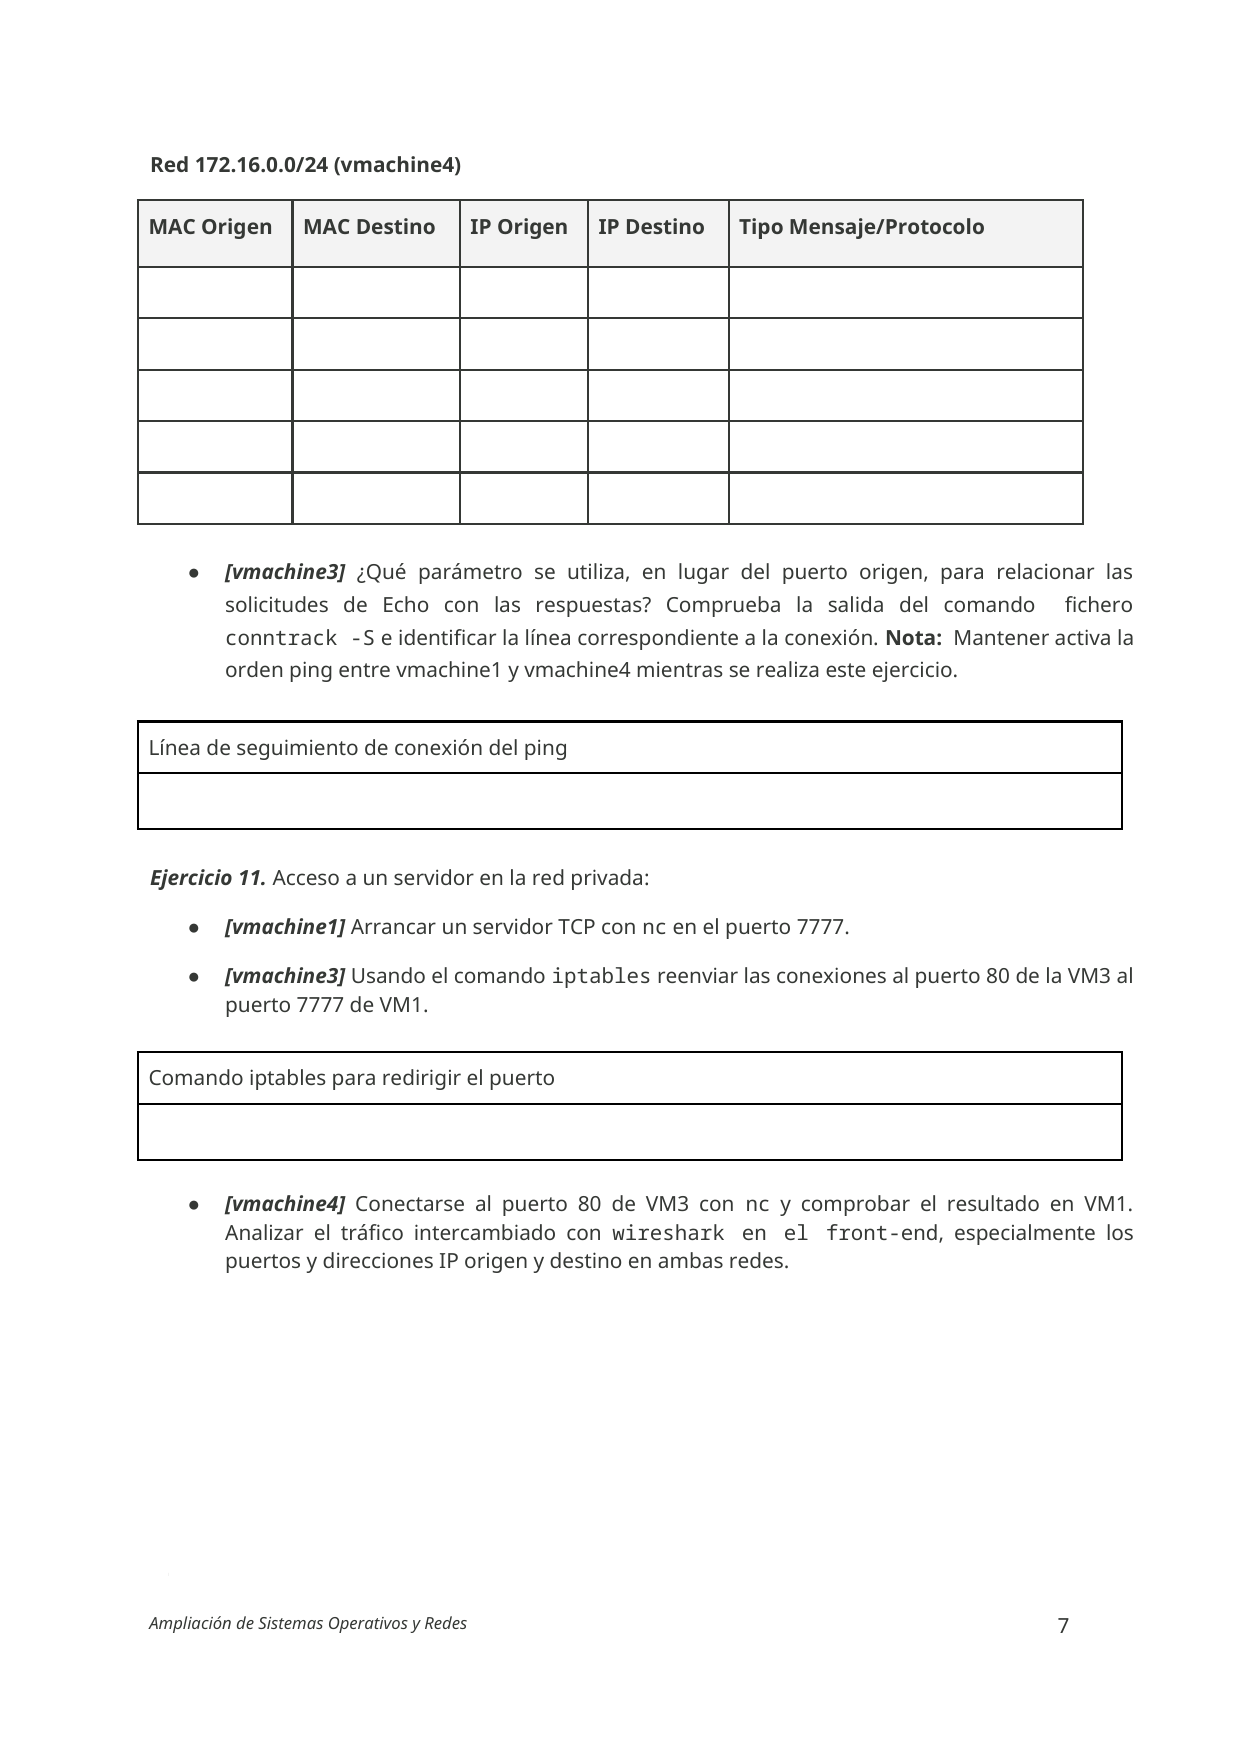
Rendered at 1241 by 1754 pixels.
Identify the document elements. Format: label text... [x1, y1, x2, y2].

table_cell [139, 371, 291, 420]
table_cell [589, 371, 728, 420]
table_cell [294, 371, 459, 420]
table_cell [730, 319, 1082, 369]
table_header IP Destino [589, 201, 728, 266]
text Ejercicio 11. Acceso a un servidor en la red privada: [150, 863, 1134, 891]
table_cell [461, 422, 587, 471]
list [vmachine3] Usando el comando iptables reenviar las conexiones al puerto 80 de la VM3 al puerto 7777 de VM1. [187, 962, 1134, 1018]
table_cell [730, 371, 1082, 420]
table_header Tipo Mensaje/Protocolo [730, 201, 1082, 266]
table_cell [294, 268, 459, 317]
table_cell [139, 422, 291, 471]
table_cell [730, 268, 1082, 317]
table_cell [730, 474, 1082, 523]
list [vmachine4] Conectarse al puerto 80 de VM3 con nc y comprobar el resultado en VM1. Analizar el tráfico intercambiado con wireshark en el front-end, especialmente los puertos y direcciones IP origen y destino en ambas redes. [187, 1189, 1134, 1275]
text Red 172.16.0.0/24 (vmachine4) [150, 150, 1134, 178]
table_cell [461, 268, 587, 317]
list [vmachine3] ¿Qué parámetro se utiliza, en lugar del puerto origen, para relacionar las solicitudes de Echo con las respuestas? Comprueba la salida del comando fichero conntrack -S e identificar la línea correspondiente a la conexión. Nota: Mantener activa la orden ping entre vmachine1 y vmachine4 mientras se realiza este ejercicio. [187, 557, 1134, 684]
table_cell [589, 422, 728, 471]
list [vmachine1] Arrancar un servidor TCP con nc en el puerto 7777. [187, 912, 1134, 941]
table_cell [589, 474, 728, 523]
table_cell [461, 319, 587, 369]
table_cell [294, 319, 459, 369]
table_cell [589, 268, 728, 317]
table_cell [139, 268, 291, 317]
table_cell [589, 319, 728, 369]
table_cell [461, 474, 587, 523]
table_header Comando iptables para redirigir el puerto [139, 1053, 1121, 1102]
table_cell [139, 774, 1121, 828]
table_cell [294, 422, 459, 471]
table_cell [730, 422, 1082, 471]
table_header MAC Origen [139, 201, 291, 266]
table_header Línea de seguimiento de conexión del ping [139, 723, 1121, 772]
table_cell [139, 474, 291, 523]
table_cell [461, 371, 587, 420]
table_header IP Origen [461, 201, 587, 266]
table_header MAC Destino [294, 201, 459, 266]
table_cell [139, 319, 291, 369]
table_cell [139, 1105, 1121, 1159]
table_cell [294, 474, 459, 523]
